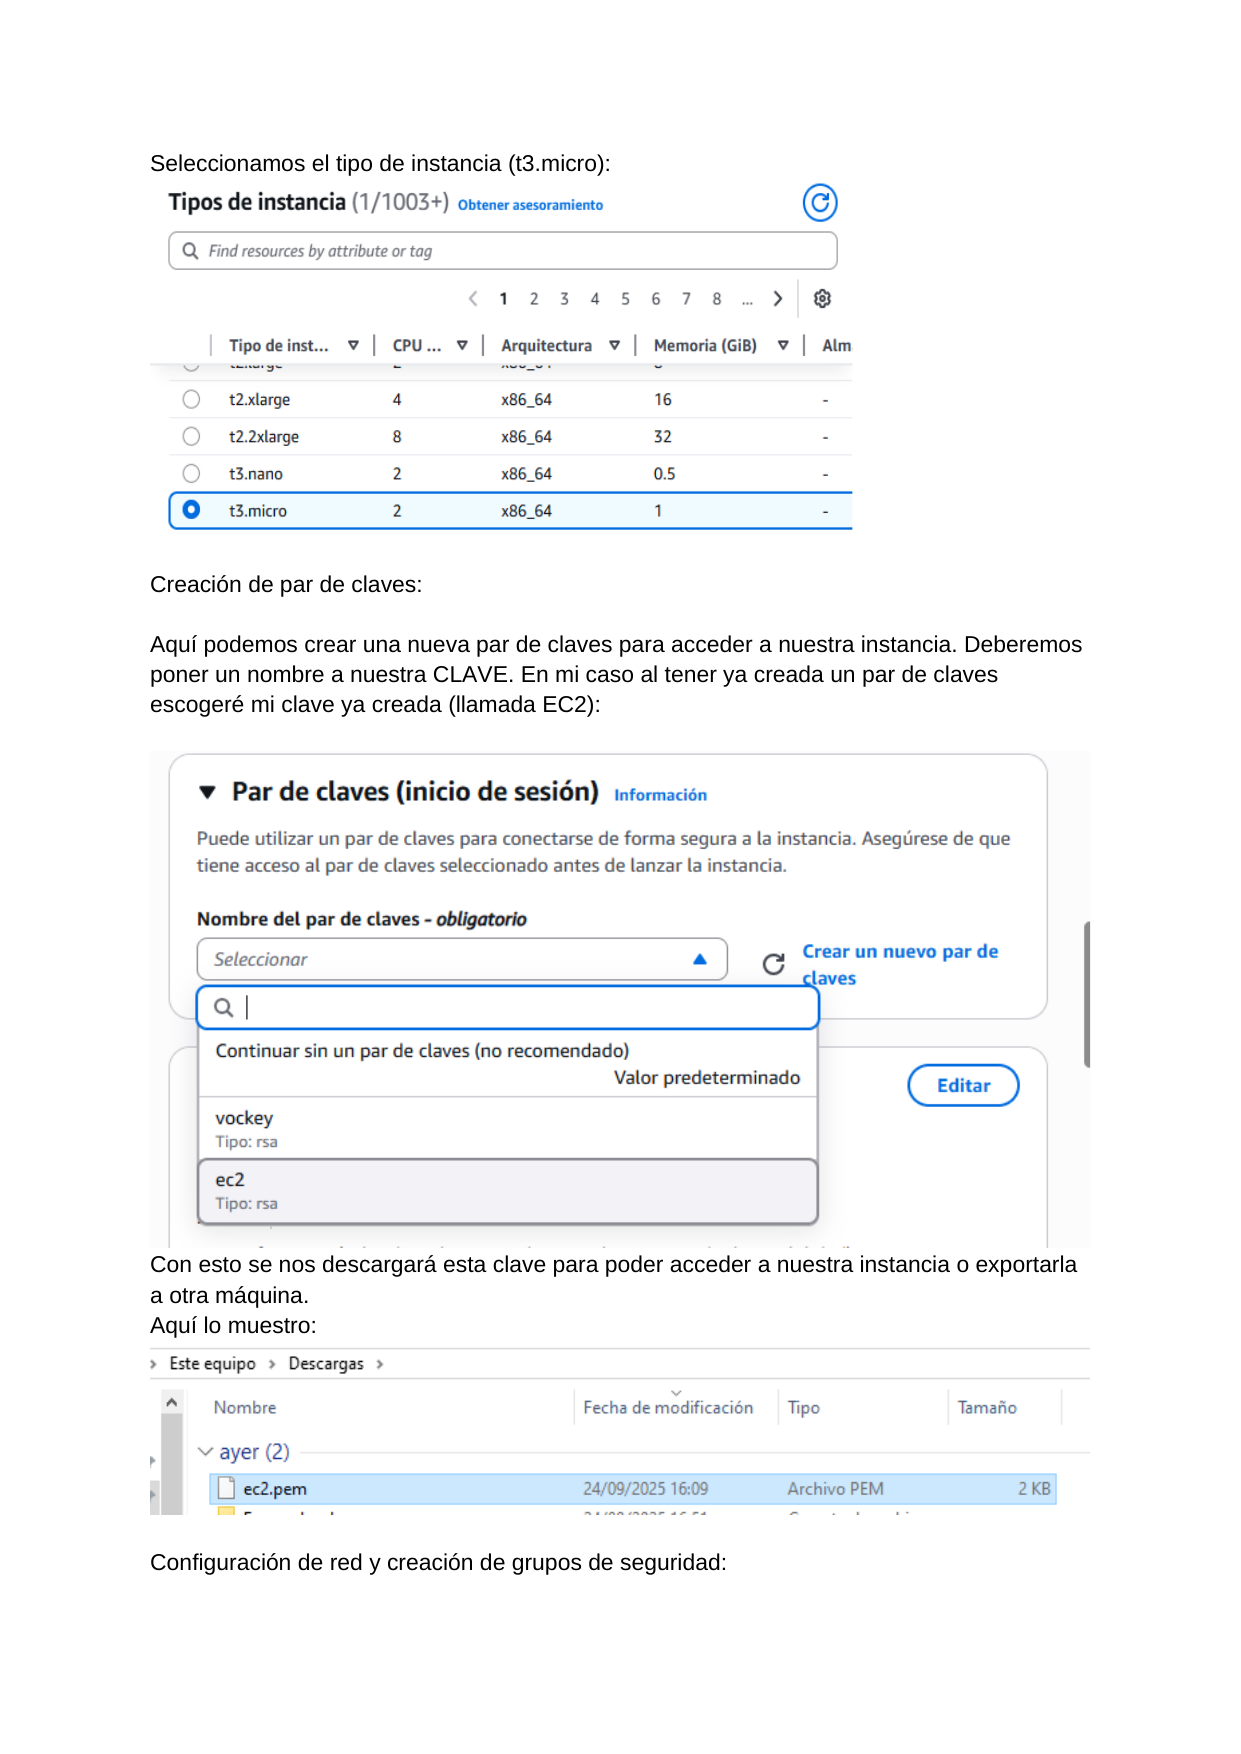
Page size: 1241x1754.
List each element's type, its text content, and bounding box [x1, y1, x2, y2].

text Aquí podemos crear una nueva par de claves para acceder a nuestra instancia. Deberemos poner un nombre a nuestra CLAVE. En mi caso al tener ya creada un par de claves escogeré mi clave ya creada (llamada EC2): [150, 631, 1090, 718]
text Configuración de red y creación de grupos de seguridad: [150, 1549, 1090, 1575]
text Creación de par de claves: [150, 571, 1090, 597]
picture [150, 180, 853, 537]
picture [150, 751, 1091, 1248]
picture [150, 1342, 1091, 1515]
text Seleccionamos el tipo de instancia (t3.micro): [150, 150, 1090, 176]
text Con esto se nos descargará esta clave para poder acceder a nuestra instancia o exportarla a otra máquina. [150, 1251, 1090, 1308]
text Aquí lo muestro: [150, 1312, 1090, 1338]
